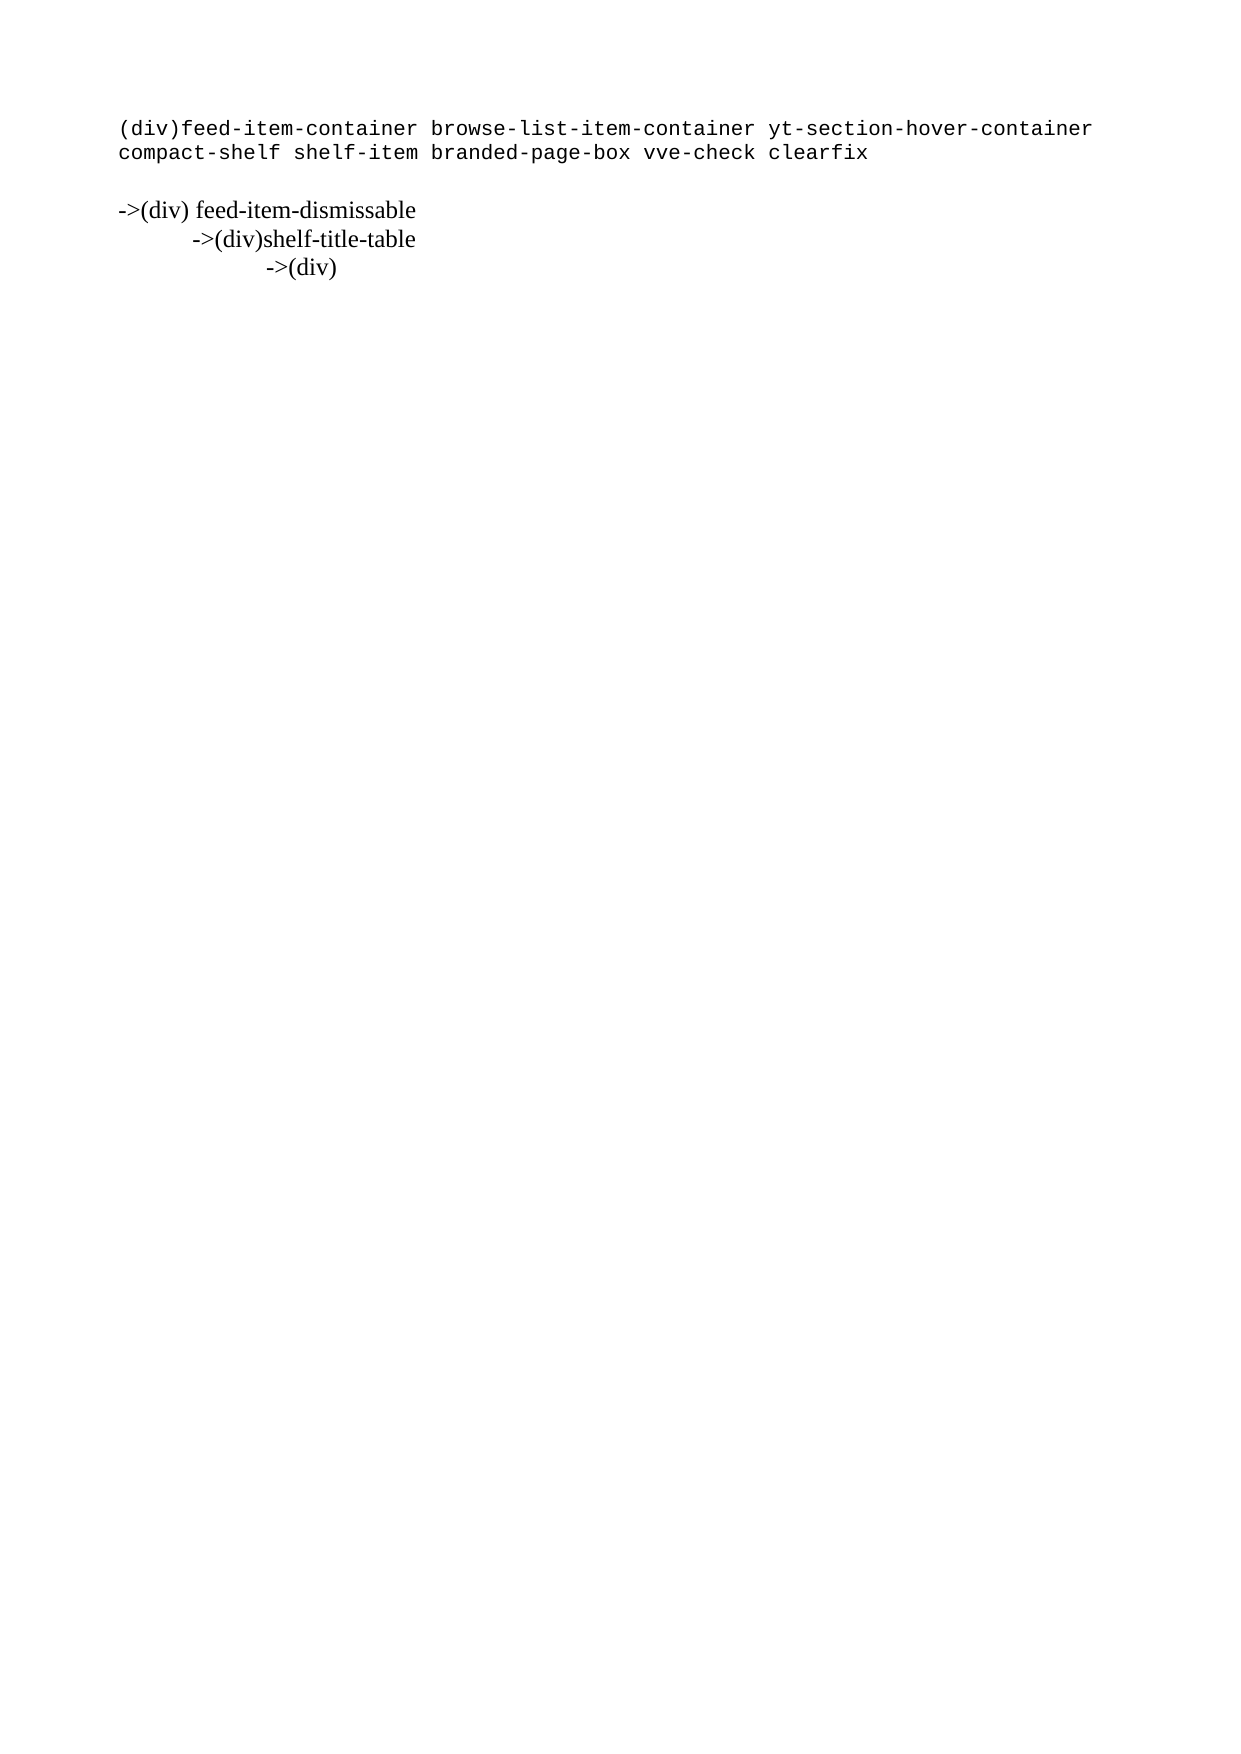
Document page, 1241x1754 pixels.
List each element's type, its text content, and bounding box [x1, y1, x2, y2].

text ->(div)shelf-title-table [118, 224, 1122, 252]
text ->(div) feed-item-dismissable [118, 195, 1122, 224]
text ->(div) [118, 252, 1122, 281]
text (div)feed-item-container browse-list-item-container yt-section-hover-container compact-shelf shelf-item branded-page-box vve-check clearfix [118, 118, 1122, 165]
